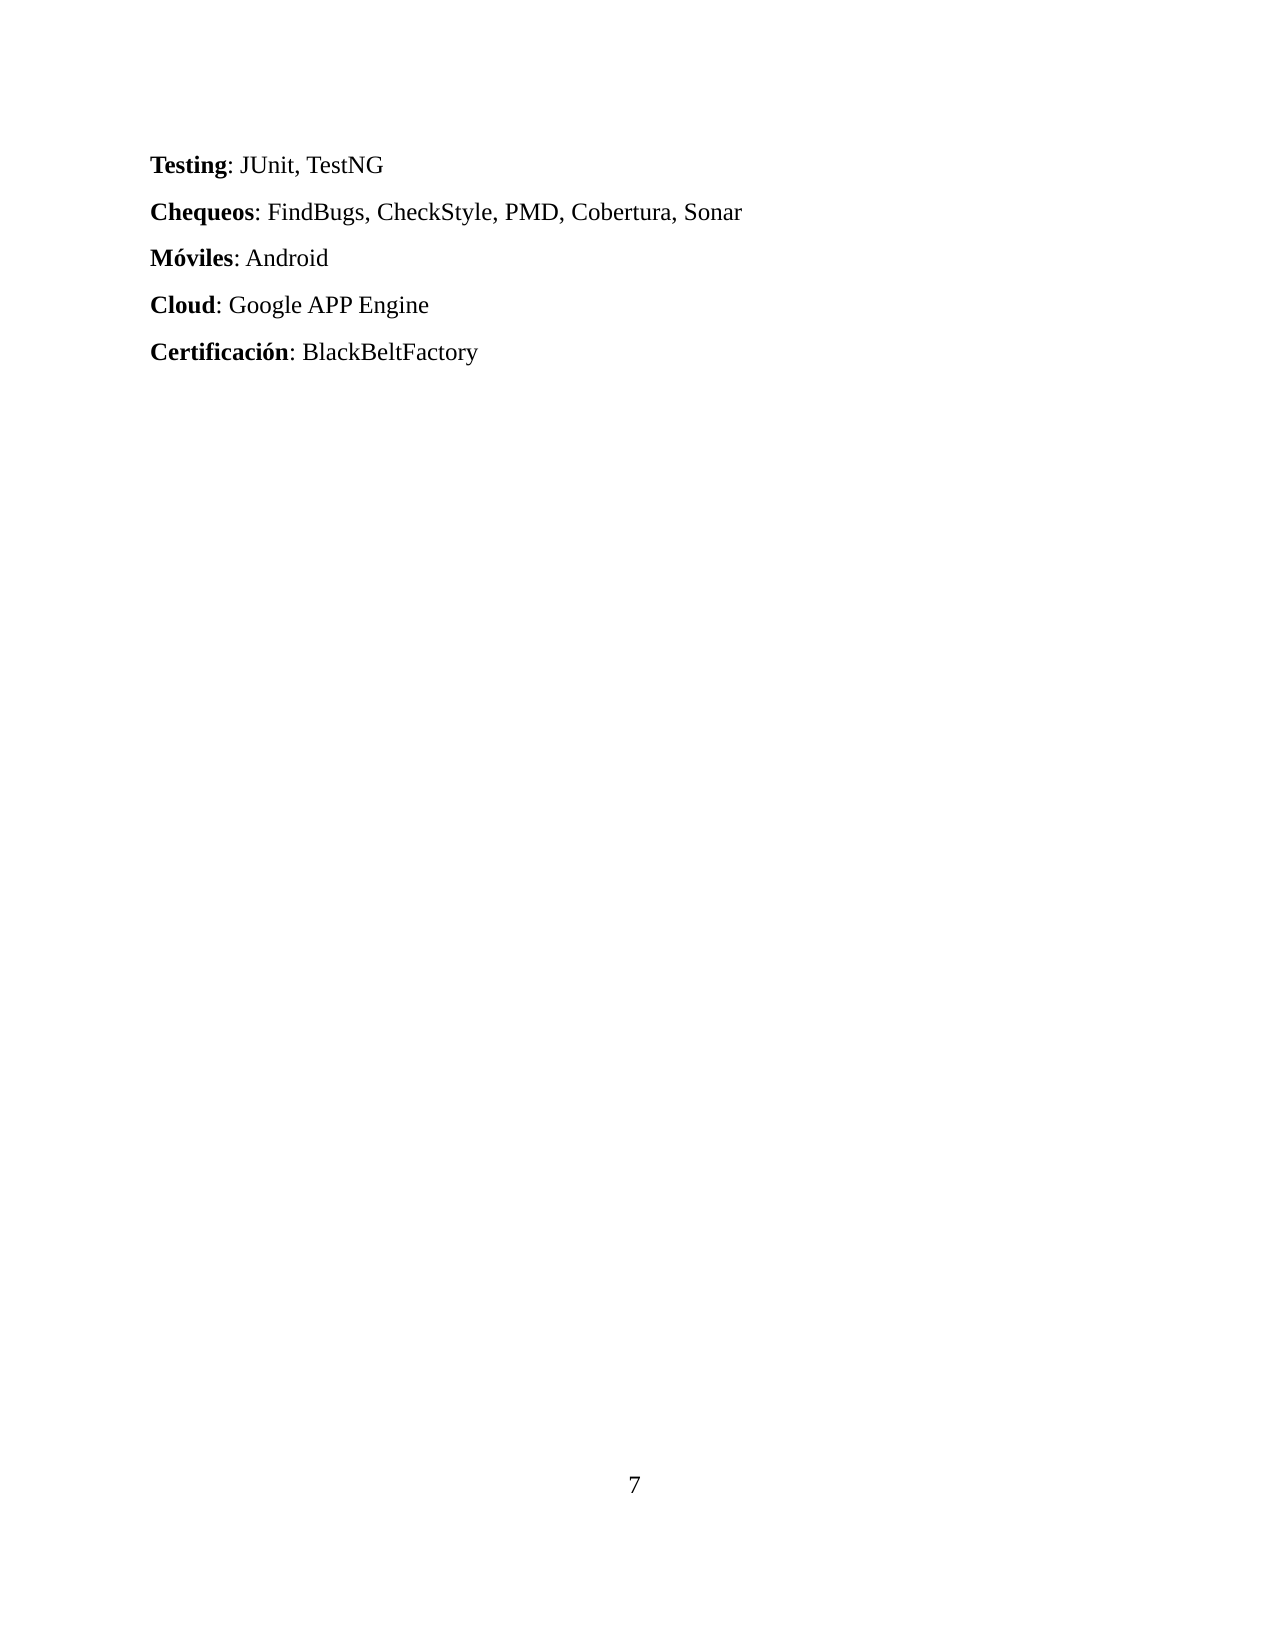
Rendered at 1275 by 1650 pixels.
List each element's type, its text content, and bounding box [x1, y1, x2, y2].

text Cloud: Google APP Engine [150, 290, 1125, 319]
text Testing: JUnit, TestNG [150, 150, 1125, 179]
text Móviles: Android [150, 243, 1125, 272]
text Certificación: BlackBeltFactory [150, 337, 1125, 365]
text Chequeos: FindBugs, CheckStyle, PMD, Cobertura, Sonar [150, 197, 1125, 225]
